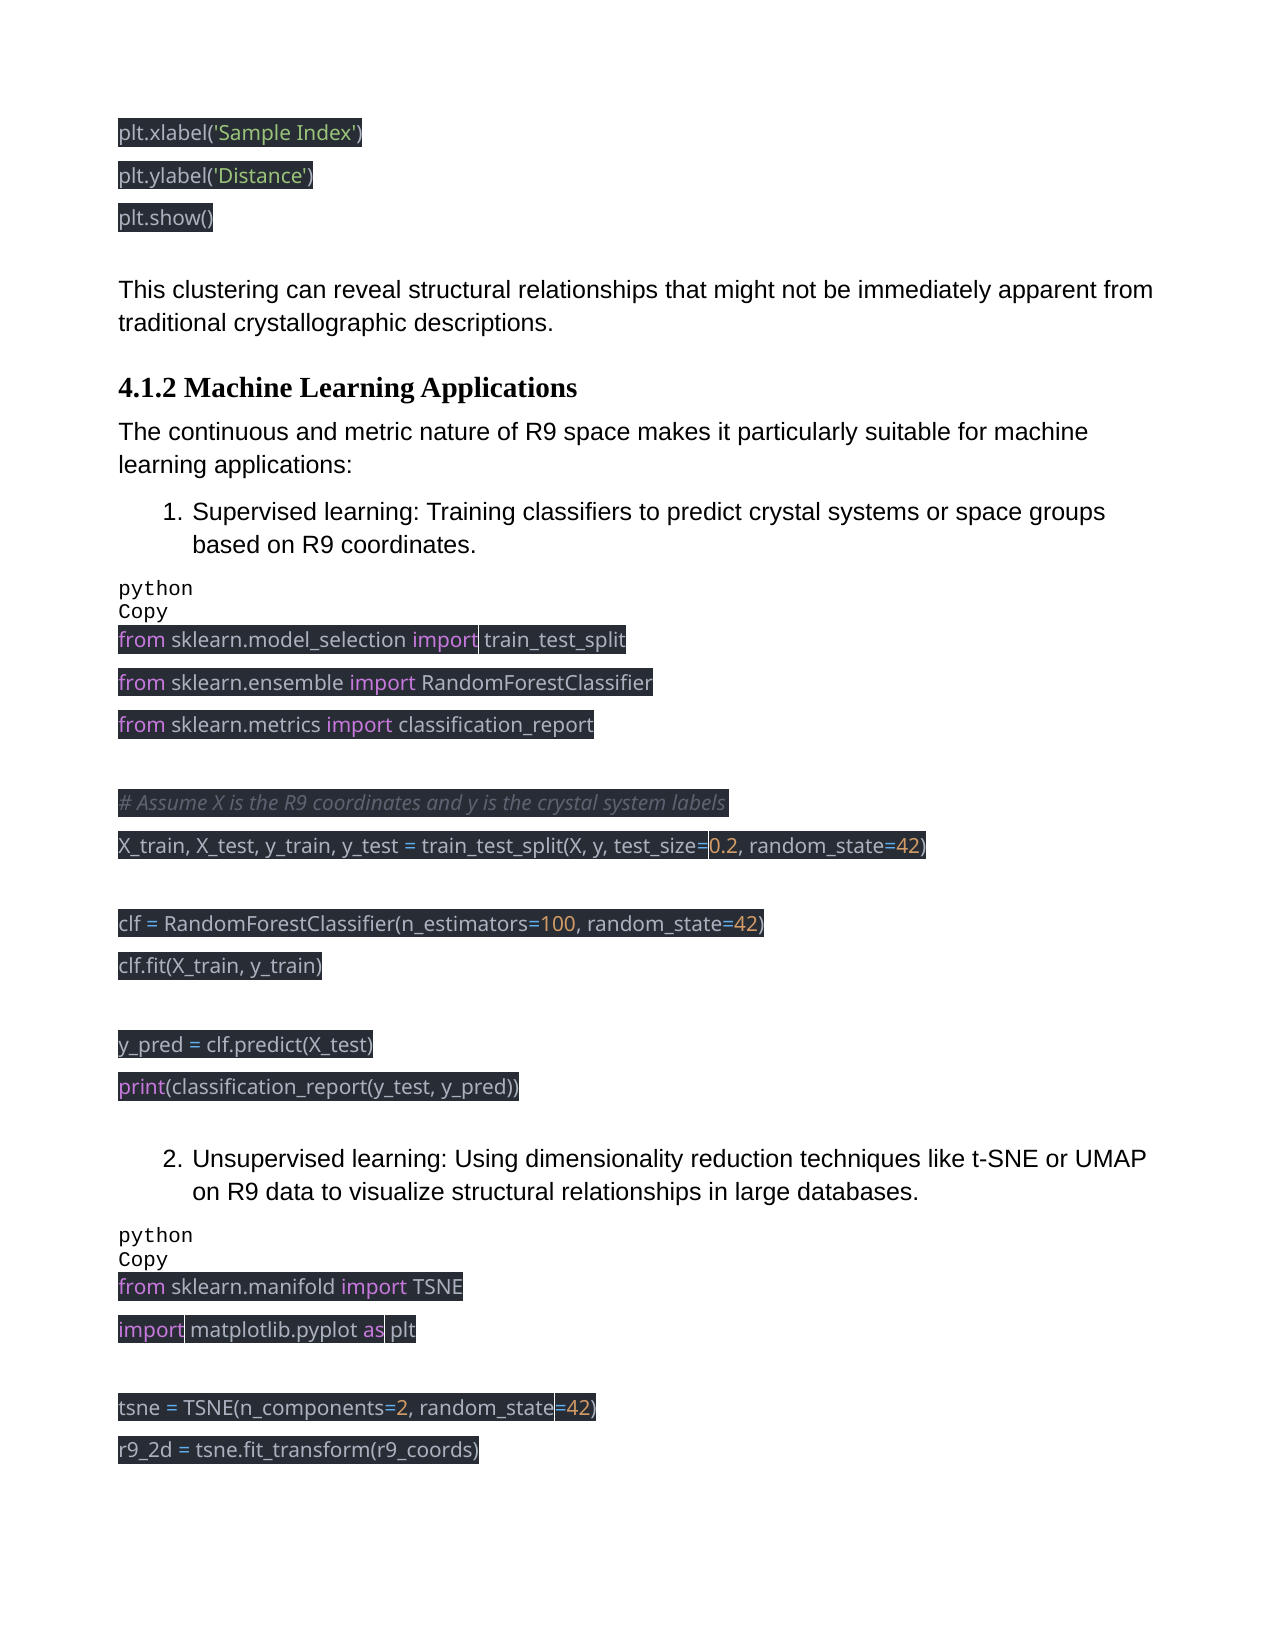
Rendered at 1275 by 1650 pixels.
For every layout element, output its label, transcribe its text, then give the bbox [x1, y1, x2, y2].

text clf = RandomForestClassifier(n_estimators=100, random_state=42) [118, 909, 1157, 937]
text r9_2d = tsne.fit_transform(r9_coords) [118, 1436, 1157, 1464]
text This clustering can reveal structural relationships that might not be immediately apparent from traditional crystallographic descriptions. [118, 275, 1157, 337]
text The continuous and metric nature of R9 space makes it particularly suitable for machine learning applications: [118, 417, 1157, 478]
text print(classification_report(y_test, y_pred)) [118, 1072, 1157, 1101]
text from sklearn.ensemble import RandomForestClassifier [118, 668, 1157, 696]
list Unsupervised learning: Using dimensionality reduction techniques like t-SNE or UMAP on R9 data to visualize structural relationships in large databases. [162, 1144, 1157, 1206]
text y_pred = clf.predict(X_test) [118, 1030, 1157, 1058]
list Supervised learning: Training classifiers to predict crystal systems or space groups based on R9 coordinates. [162, 497, 1157, 559]
text plt.ylabel('Distance') [118, 161, 1157, 189]
text python [118, 578, 1157, 602]
text # Assume X is the R9 coordinates and y is the crystal system labels [118, 788, 1157, 817]
text import matplotlib.pyplot as plt [118, 1315, 1157, 1343]
subtitle 4.1.2 Machine Learning Applications [118, 371, 1157, 404]
text from sklearn.manifold import TSNE [118, 1272, 1157, 1301]
text from sklearn.model_selection import train_test_split [118, 625, 1157, 654]
text plt.xlabel('Sample Index') [118, 118, 1157, 147]
text Copy [118, 602, 1157, 625]
text X_train, X_test, y_train, y_test = train_test_split(X, y, test_size=0.2, random_state=42) [118, 831, 1157, 859]
text tsne = TSNE(n_components=2, random_state=42) [118, 1393, 1157, 1421]
text Copy [118, 1249, 1157, 1272]
text python [118, 1225, 1157, 1249]
text from sklearn.metrics import classification_report [118, 710, 1157, 739]
text plt.show() [118, 203, 1157, 232]
text clf.fit(X_train, y_train) [118, 952, 1157, 980]
